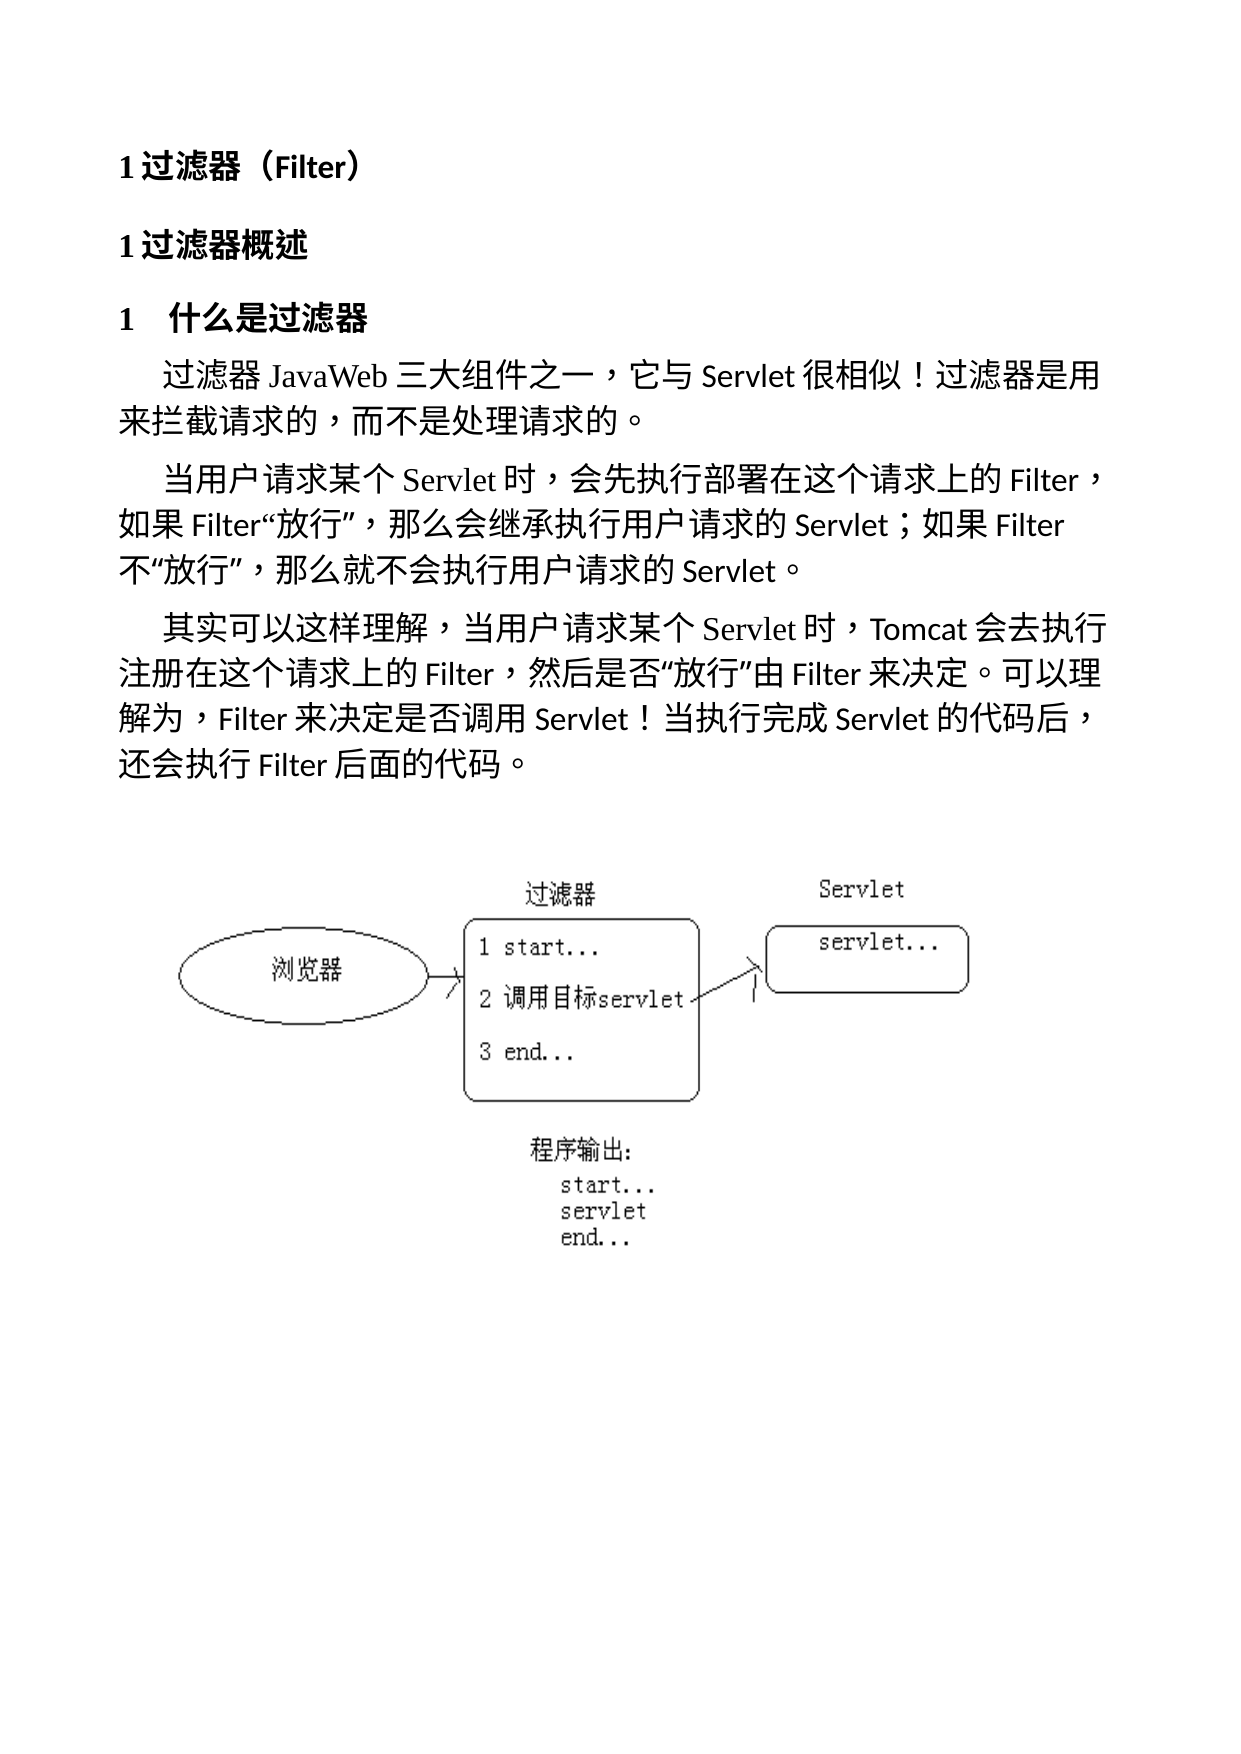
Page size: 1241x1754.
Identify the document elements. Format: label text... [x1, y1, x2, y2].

subtitle 1过滤器概述 [118, 222, 1122, 267]
picture [150, 819, 984, 1277]
text 其实可以这样理解，当用户请求某个Servlet时，Tomcat会去执行注册在这个请求上的Filter，然后是否“放行”由Filter来决定。可以理解为，Filter来决定是否调用Servlet！当执行完成Servlet的代码后，还会执行Filter后面的代码。 [118, 604, 1122, 786]
text 当用户请求某个Servlet时，会先执行部署在这个请求上的Filter，如果Filter“放行”，那么会继承执行用户请求的Servlet；如果Filter不“放行”，那么就不会执行用户请求的Servlet。 [118, 456, 1122, 592]
text 过滤器JavaWeb三大组件之一，它与Servlet很相似！过滤器是用来拦截请求的，而不是处理请求的。 [118, 352, 1122, 443]
subtitle 1 什么是过滤器 [118, 294, 1122, 340]
subtitle 1过滤器（Filter） [118, 143, 1122, 188]
